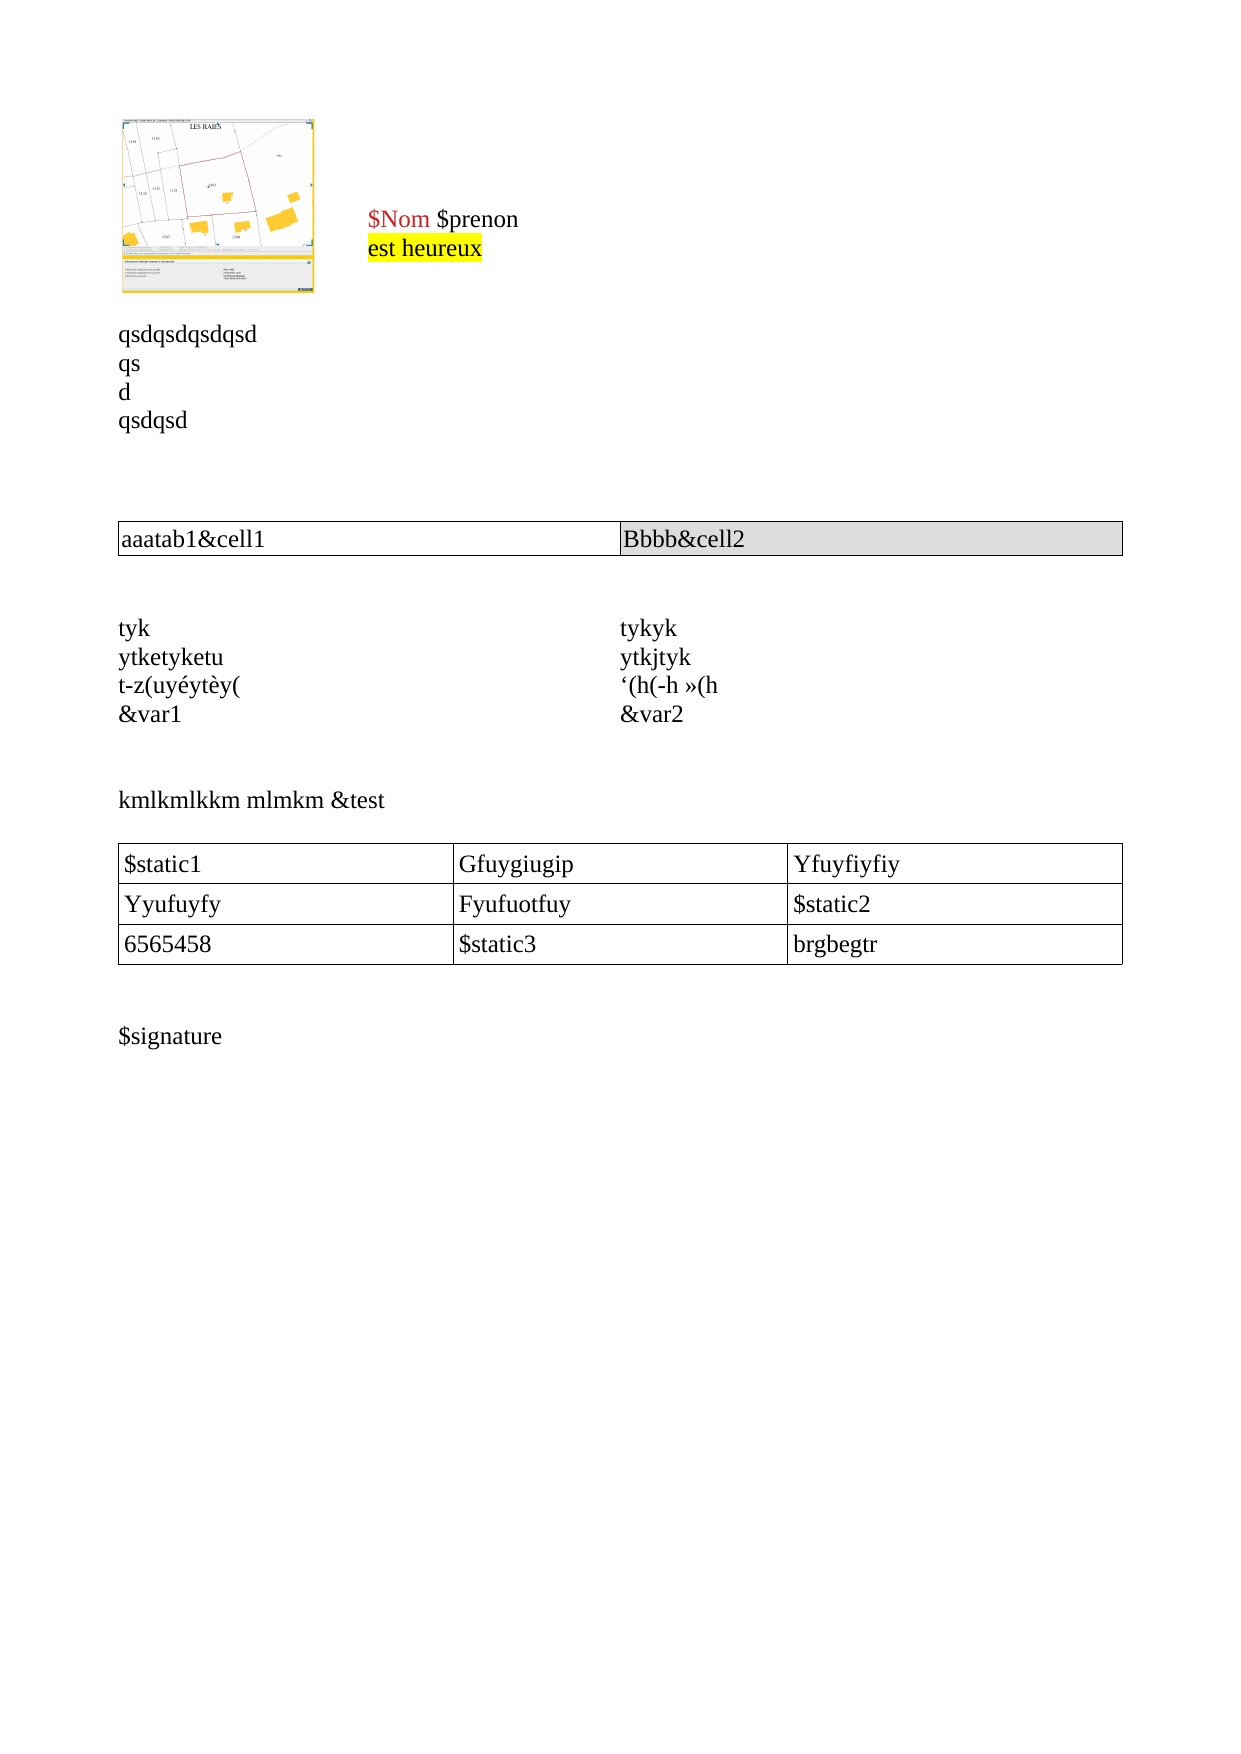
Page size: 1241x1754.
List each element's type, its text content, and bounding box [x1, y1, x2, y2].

table_cell ytketyketu [118, 642, 620, 670]
table_cell 6565458 [119, 925, 453, 964]
table_cell Fyufuotfuy [454, 884, 787, 923]
text qsdqsd [118, 406, 1122, 434]
text kmlkmlkkm mlmkm &test [118, 785, 1122, 814]
table_header aaatab1&cell1 [119, 522, 620, 555]
table_header tyk [118, 613, 620, 642]
text qsdqsdqsdqsd [118, 319, 1122, 348]
table_cell Yyufuyfy [119, 884, 453, 923]
text qs [118, 348, 1122, 377]
table_header Gfuygiugip [454, 844, 787, 883]
table_header $static1 [119, 844, 453, 883]
table_header tykyk [620, 613, 1122, 642]
table_cell t-z(uyéytèy( [118, 670, 620, 699]
table_cell brgbegtr [788, 925, 1122, 964]
text est heureux [315, 233, 1122, 262]
table_cell &var2 [620, 699, 1122, 728]
table_cell ytkjtyk [620, 642, 1122, 670]
table_cell $static3 [454, 925, 787, 964]
table_cell &var1 [118, 699, 620, 728]
table_cell ‘(h(-h »(h [620, 670, 1122, 699]
text $Nom $prenon [315, 204, 1122, 233]
text d [118, 377, 1122, 406]
table_cell $static2 [788, 884, 1122, 923]
table_header Bbbb&cell2 [621, 522, 1122, 555]
picture [122, 119, 315, 293]
text $signature [118, 1021, 1122, 1050]
table_header Yfuyfiyfiy [788, 844, 1122, 883]
